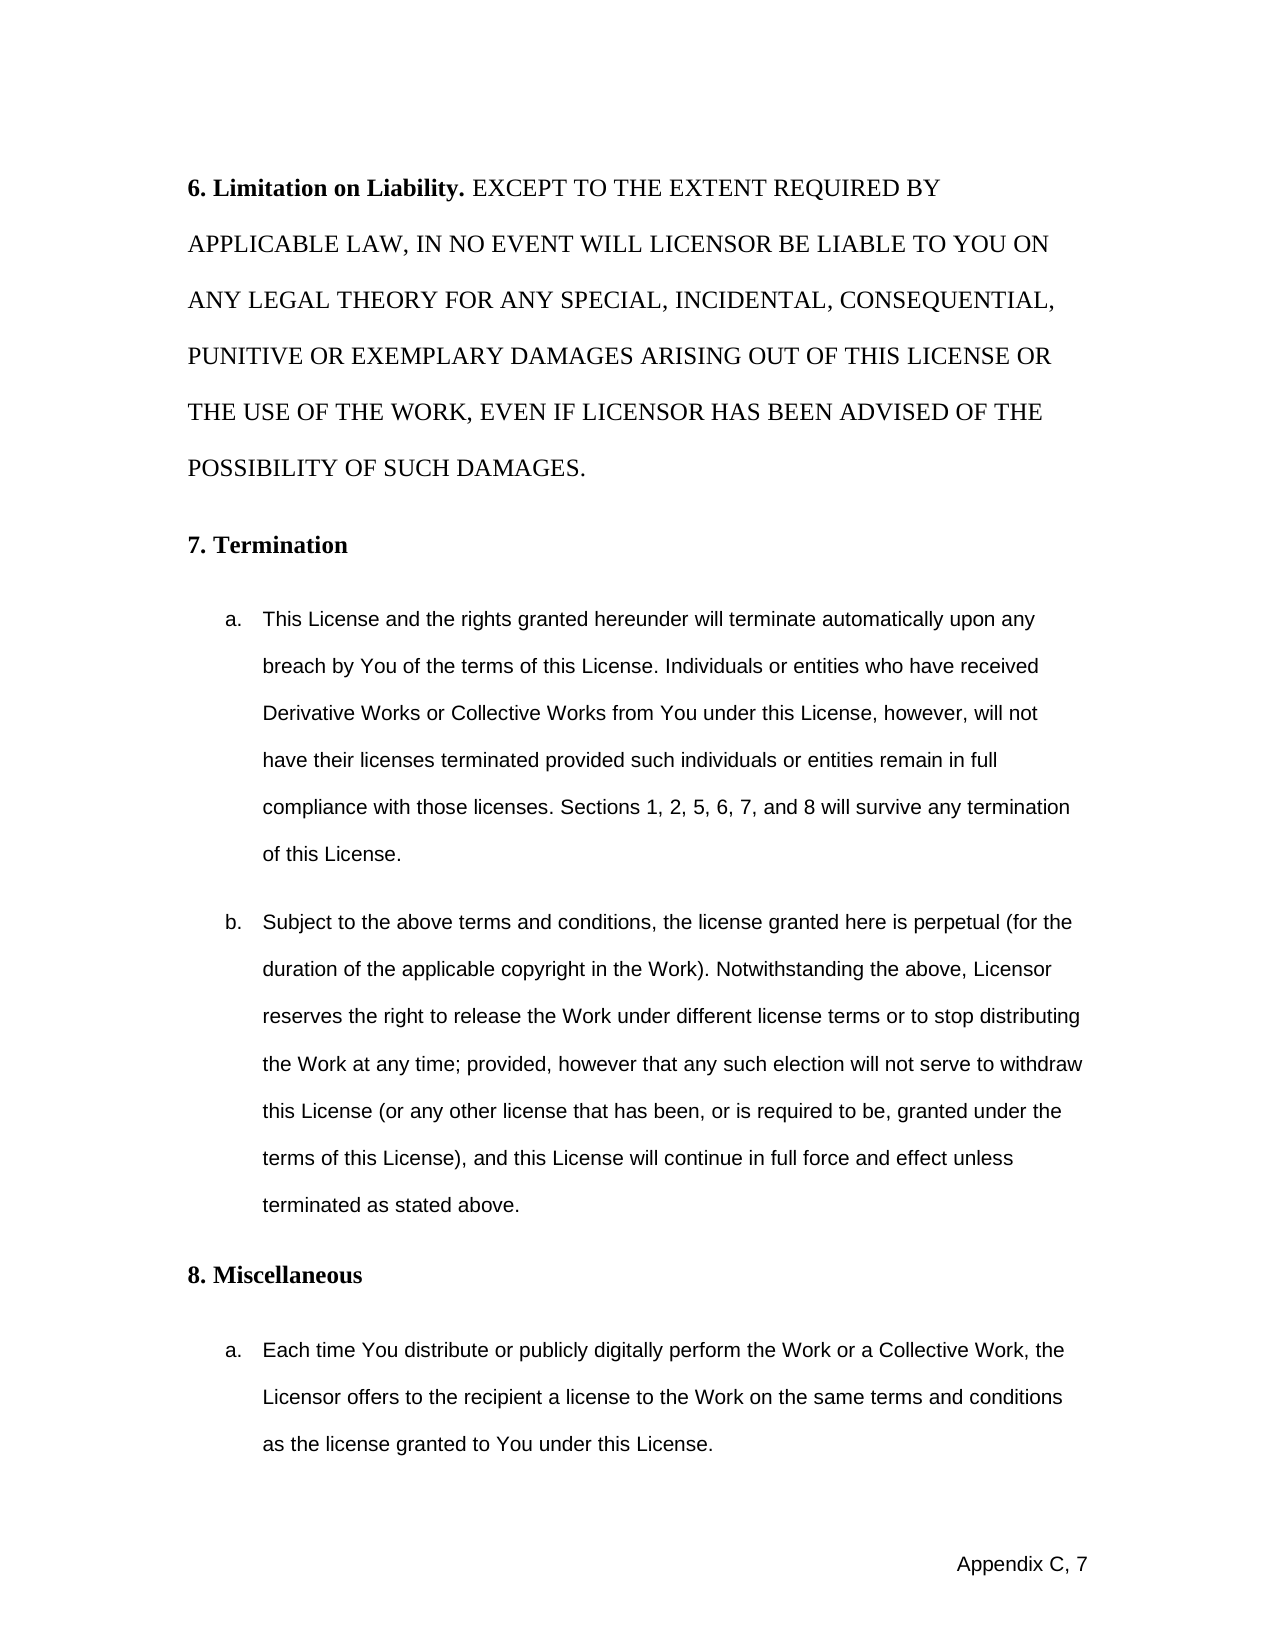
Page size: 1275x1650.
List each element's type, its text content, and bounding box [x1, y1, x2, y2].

text 7. Termination [187, 531, 1087, 559]
text 8. Miscellaneous [187, 1261, 1087, 1289]
list This License and the rights granted hereunder will terminate automatically upon any breach by You of the terms of this License. Individuals or entities who have received Derivative Works or Collective Works from You under this License, however, will not have their licenses terminated provided such individuals or entities remain in full compliance with those licenses. Sections 1, 2, 5, 6, 7, and 8 will survive any termination of this License. [225, 607, 1087, 866]
list Each time You distribute or publicly digitally perform the Work or a Collective Work, the Licensor offers to the recipient a license to the Work on the same terms and conditions as the license granted to You under this License. [225, 1338, 1087, 1456]
text 6. Limitation on Liability. EXCEPT TO THE EXTENT REQUIRED BY APPLICABLE LAW, IN NO EVENT WILL LICENSOR BE LIABLE TO YOU ON ANY LEGAL THEORY FOR ANY SPECIAL, INCIDENTAL, CONSEQUENTIAL, PUNITIVE OR EXEMPLARY DAMAGES ARISING OUT OF THIS LICENSE OR THE USE OF THE WORK, EVEN IF LICENSOR HAS BEEN ADVISED OF THE POSSIBILITY OF SUCH DAMAGES. [187, 173, 1087, 482]
list Subject to the above terms and conditions, the license granted here is perpetual (for the duration of the applicable copyright in the Work). Notwithstanding the above, Licensor reserves the right to release the Work under different license terms or to stop distributing the Work at any time; provided, however that any such election will not serve to withdraw this License (or any other license that has been, or is required to be, granted under the terms of this License), and this License will continue in full force and effect unless terminated as stated above. [225, 911, 1087, 1217]
